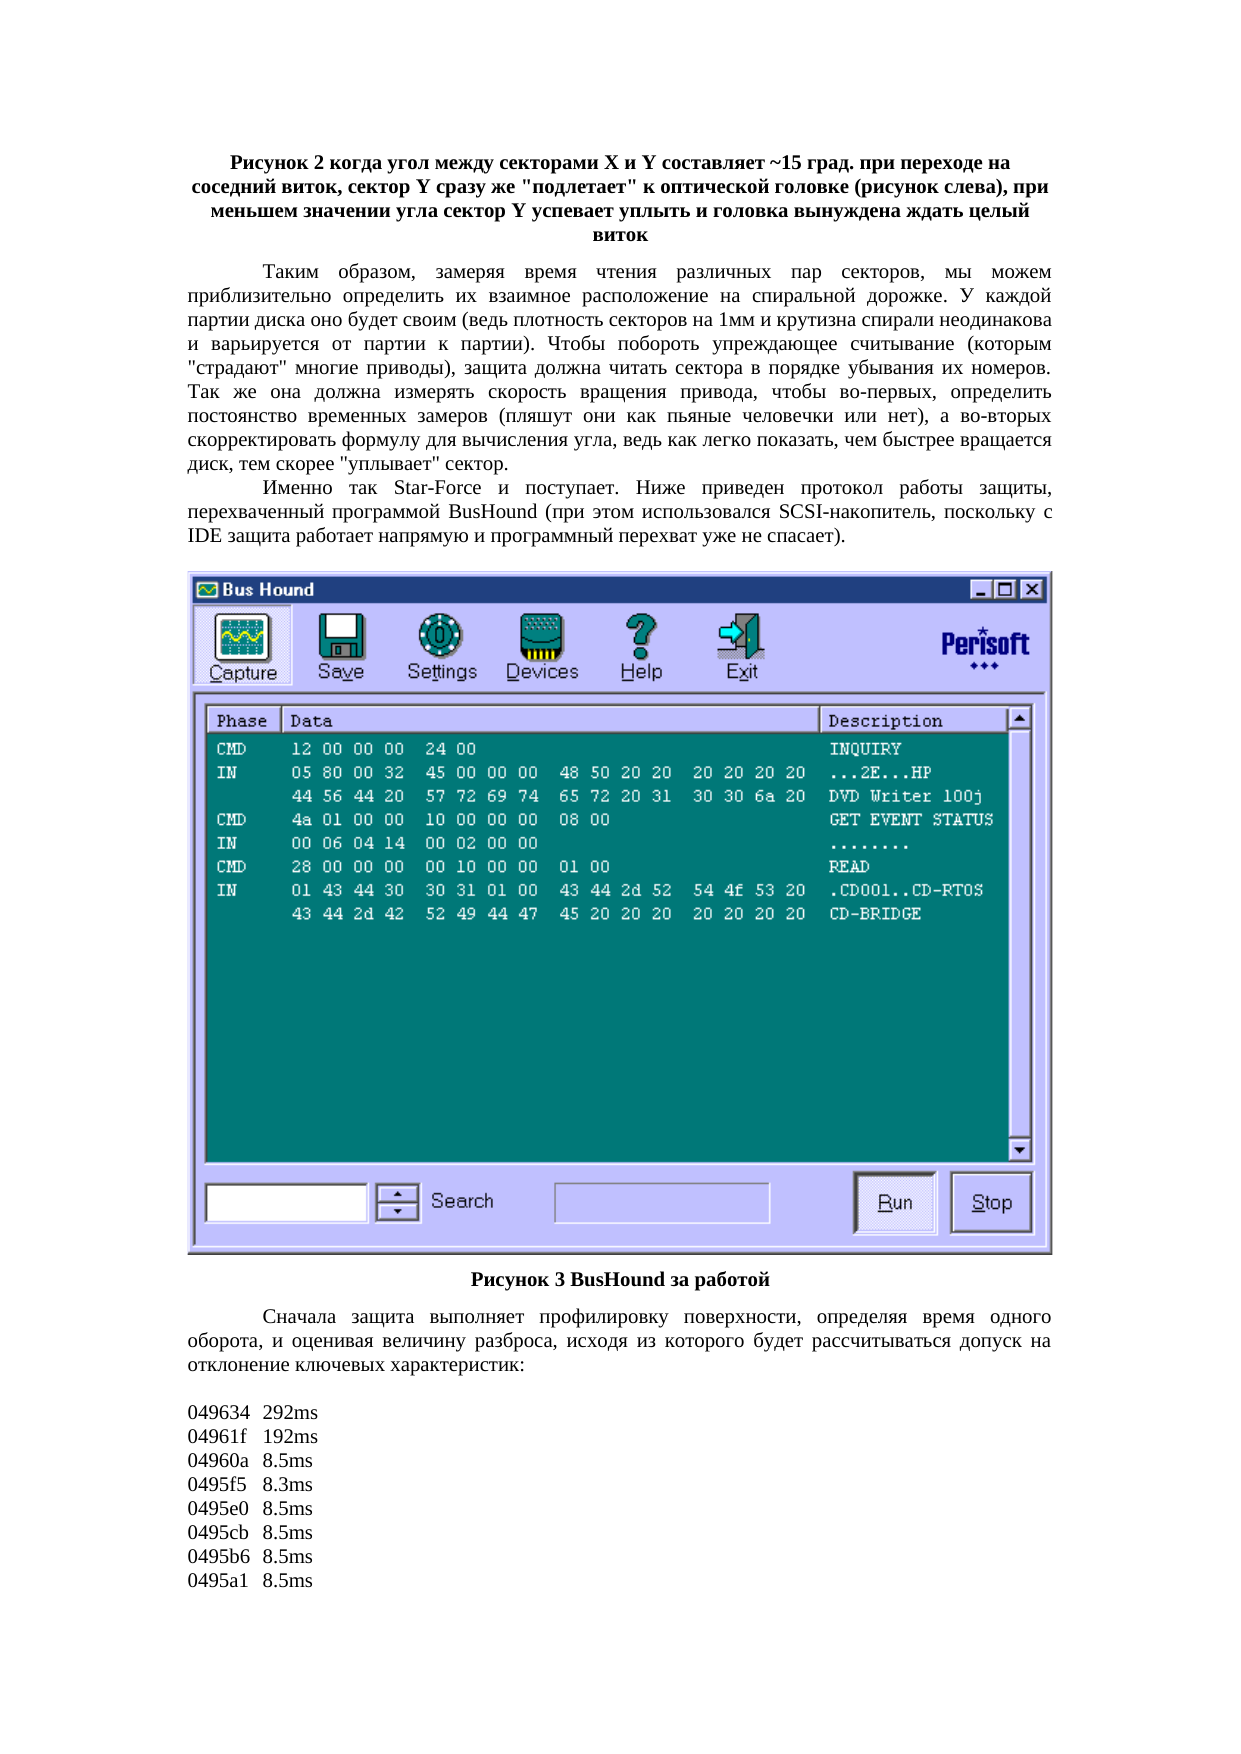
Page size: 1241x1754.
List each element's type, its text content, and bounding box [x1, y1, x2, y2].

text 0495a1 8.5ms [187, 1568, 1053, 1592]
text 04960a 8.5ms [187, 1448, 1053, 1472]
text 0495cb 8.5ms [187, 1520, 1053, 1544]
text Рисунок 2 когда угол между секторами X и Y составляет ~15 град. при переходе на соседний виток, сектор Y сразу же "подлетает" к оптической головке (рисунок слева), при меньшем значении угла сектор Y успевает уплыть и головка вынуждена ждать целый виток [187, 150, 1053, 246]
text 0495f5 8.3ms [187, 1472, 1053, 1496]
text Сначала защита выполняет профилировку поверхности, определяя время одного оборота, и оценивая величину разброса, исходя из которого будет рассчитываться допуск на отклонение ключевых характеристик: [187, 1303, 1053, 1376]
text 04961f 192ms [187, 1424, 1053, 1448]
text 049634 292ms [187, 1400, 1053, 1424]
text Рисунок 3 BusHound за работой [187, 1267, 1053, 1291]
text 0495e0 8.5ms [187, 1496, 1053, 1520]
picture [187, 571, 1053, 1255]
text 0495b6 8.5ms [187, 1544, 1053, 1568]
text Таким образом, замеряя время чтения различных пар секторов, мы можем приблизительно определить их взаимное расположение на спиральной дорожке. У каждой партии диска оно будет своим (ведь плотность секторов на 1мм и крутизна спирали неодинакова и варьируется от партии к партии). Чтобы побороть упреждающее считывание (которым "страдают" многие приводы), защита должна читать сектора в порядке убывания их номеров. Так же она должна измерять скорость вращения привода, чтобы во-первых, определить постоянство временных замеров (пляшут они как пьяные человечки или нет), а во-вторых скорректировать формулу для вычисления угла, ведь как легко показать, чем быстрее вращается диск, тем скорее "уплывает" сектор. [187, 259, 1053, 475]
text Именно так Star-Force и поступает. Ниже приведен протокол работы защиты, перехваченный программой BusHound (при этом использовался SCSI-накопитель, поскольку с IDE защита работает напрямую и программный перехват уже не спасает). [187, 475, 1053, 547]
